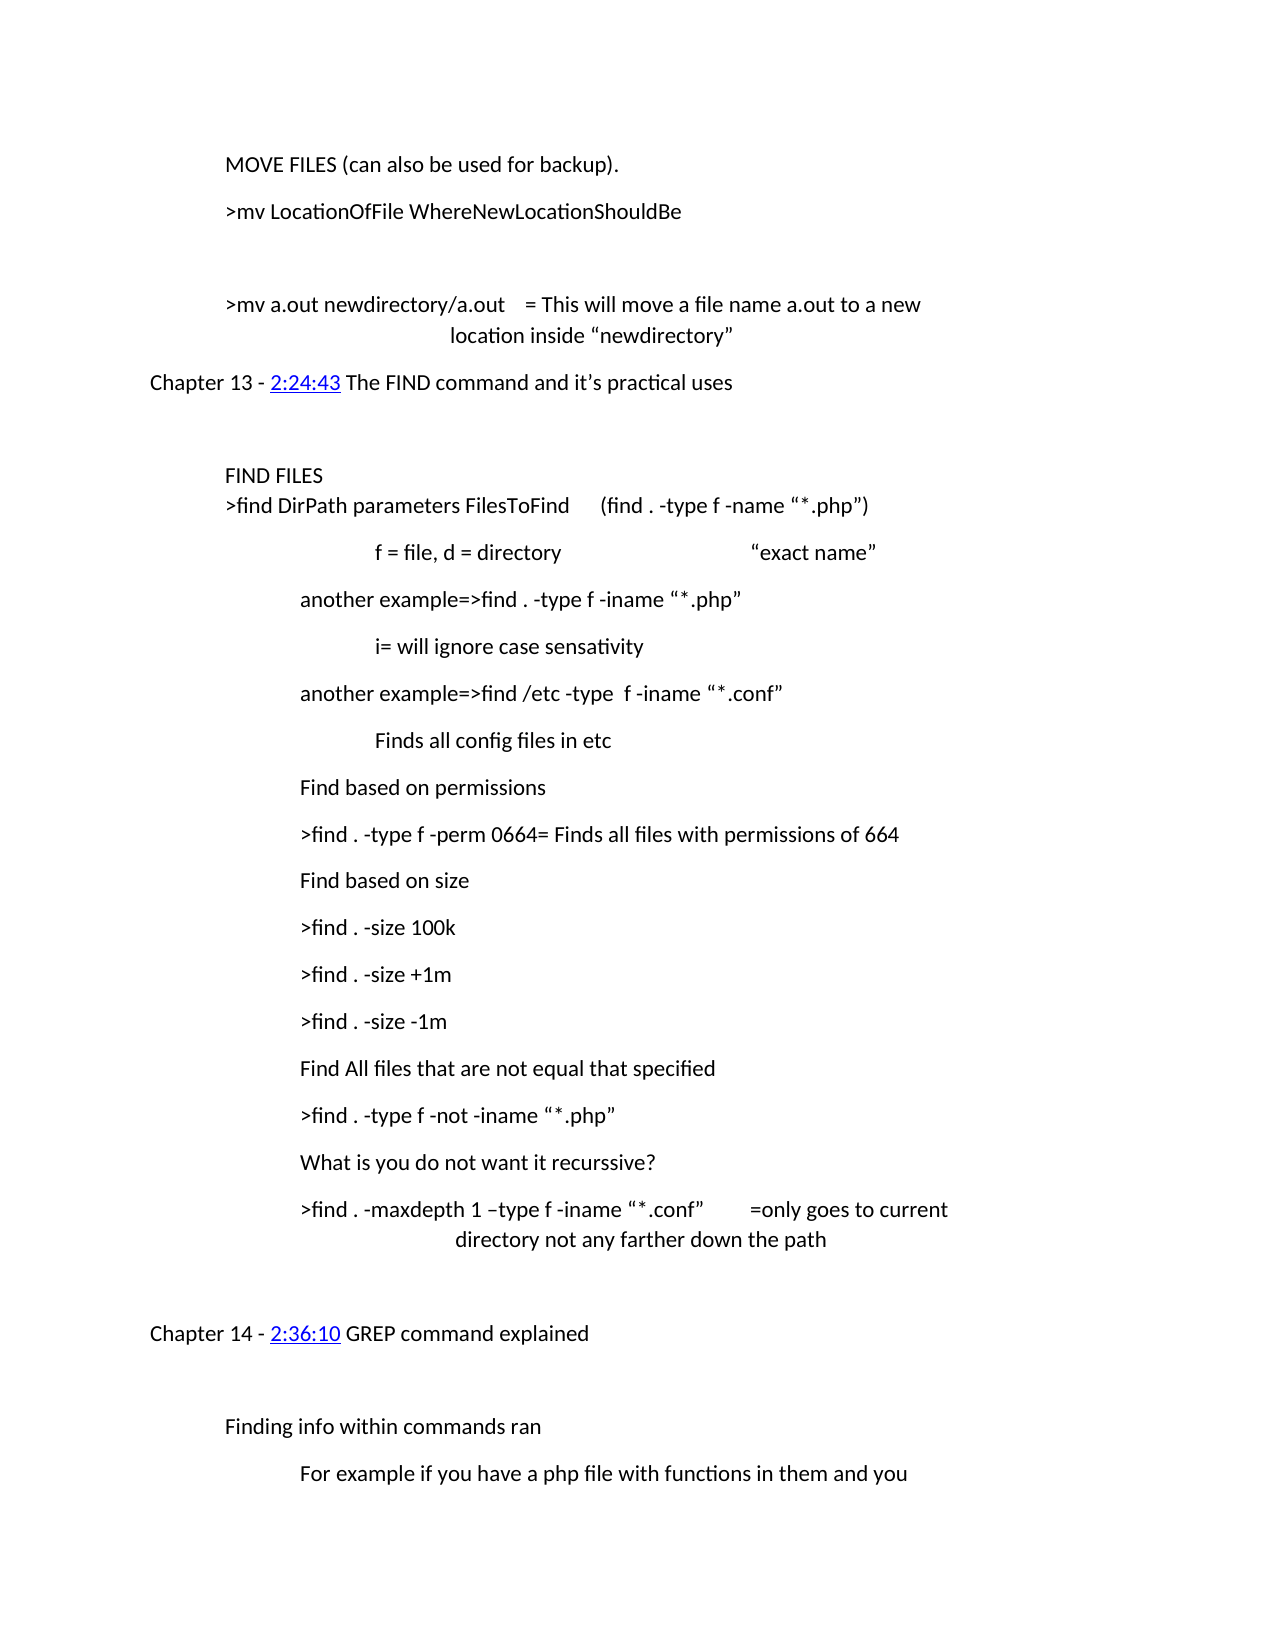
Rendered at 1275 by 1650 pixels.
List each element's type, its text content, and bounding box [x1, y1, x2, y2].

text >find . -size +1m [150, 960, 1125, 988]
text MOVE FILES (can also be used for backup). [150, 150, 1125, 178]
text >find . -type f -perm 0664= Finds all files with permissions of 664 [150, 820, 1125, 848]
text FIND FILES >find DirPath parameters FilesToFind (find . -type f -name “*.php”) [150, 461, 1125, 520]
text another example=>find /etc -type f -iname “*.conf” [150, 679, 1125, 707]
text Chapter 14 - 2:36:10 GREP command explained [150, 1319, 1125, 1347]
text >mv a.out newdirectory/a.out = This will move a file name a.out to a new location inside “newdirectory” [150, 291, 1125, 349]
text Finding info within commands ran [150, 1412, 1125, 1441]
text i= will ignore case sensativity [150, 632, 1125, 660]
text What is you do not want it recurssive? [150, 1148, 1125, 1176]
text Find based on permissions [150, 773, 1125, 801]
text Find based on size [150, 867, 1125, 895]
text >find . -size 100k [150, 913, 1125, 942]
text >mv LocationOfFile WhereNewLocationShouldBe [150, 197, 1125, 225]
text >find . -type f -not -iname “*.php” [150, 1101, 1125, 1129]
text Find All files that are not equal that specified [150, 1054, 1125, 1082]
text Finds all config files in etc [150, 726, 1125, 754]
text f = file, d = directory “exact name” [150, 538, 1125, 567]
text For example if you have a php file with functions in them and you [150, 1459, 1125, 1487]
text Chapter 13 - 2:24:43 The FIND command and it’s practical uses [150, 368, 1125, 396]
text another example=>find . -type f -iname “*.php” [150, 585, 1125, 613]
text >find . -maxdepth 1 –type f -iname “*.conf” =only goes to current directory not any farther down the path [150, 1195, 1125, 1253]
text >find . -size -1m [150, 1007, 1125, 1035]
